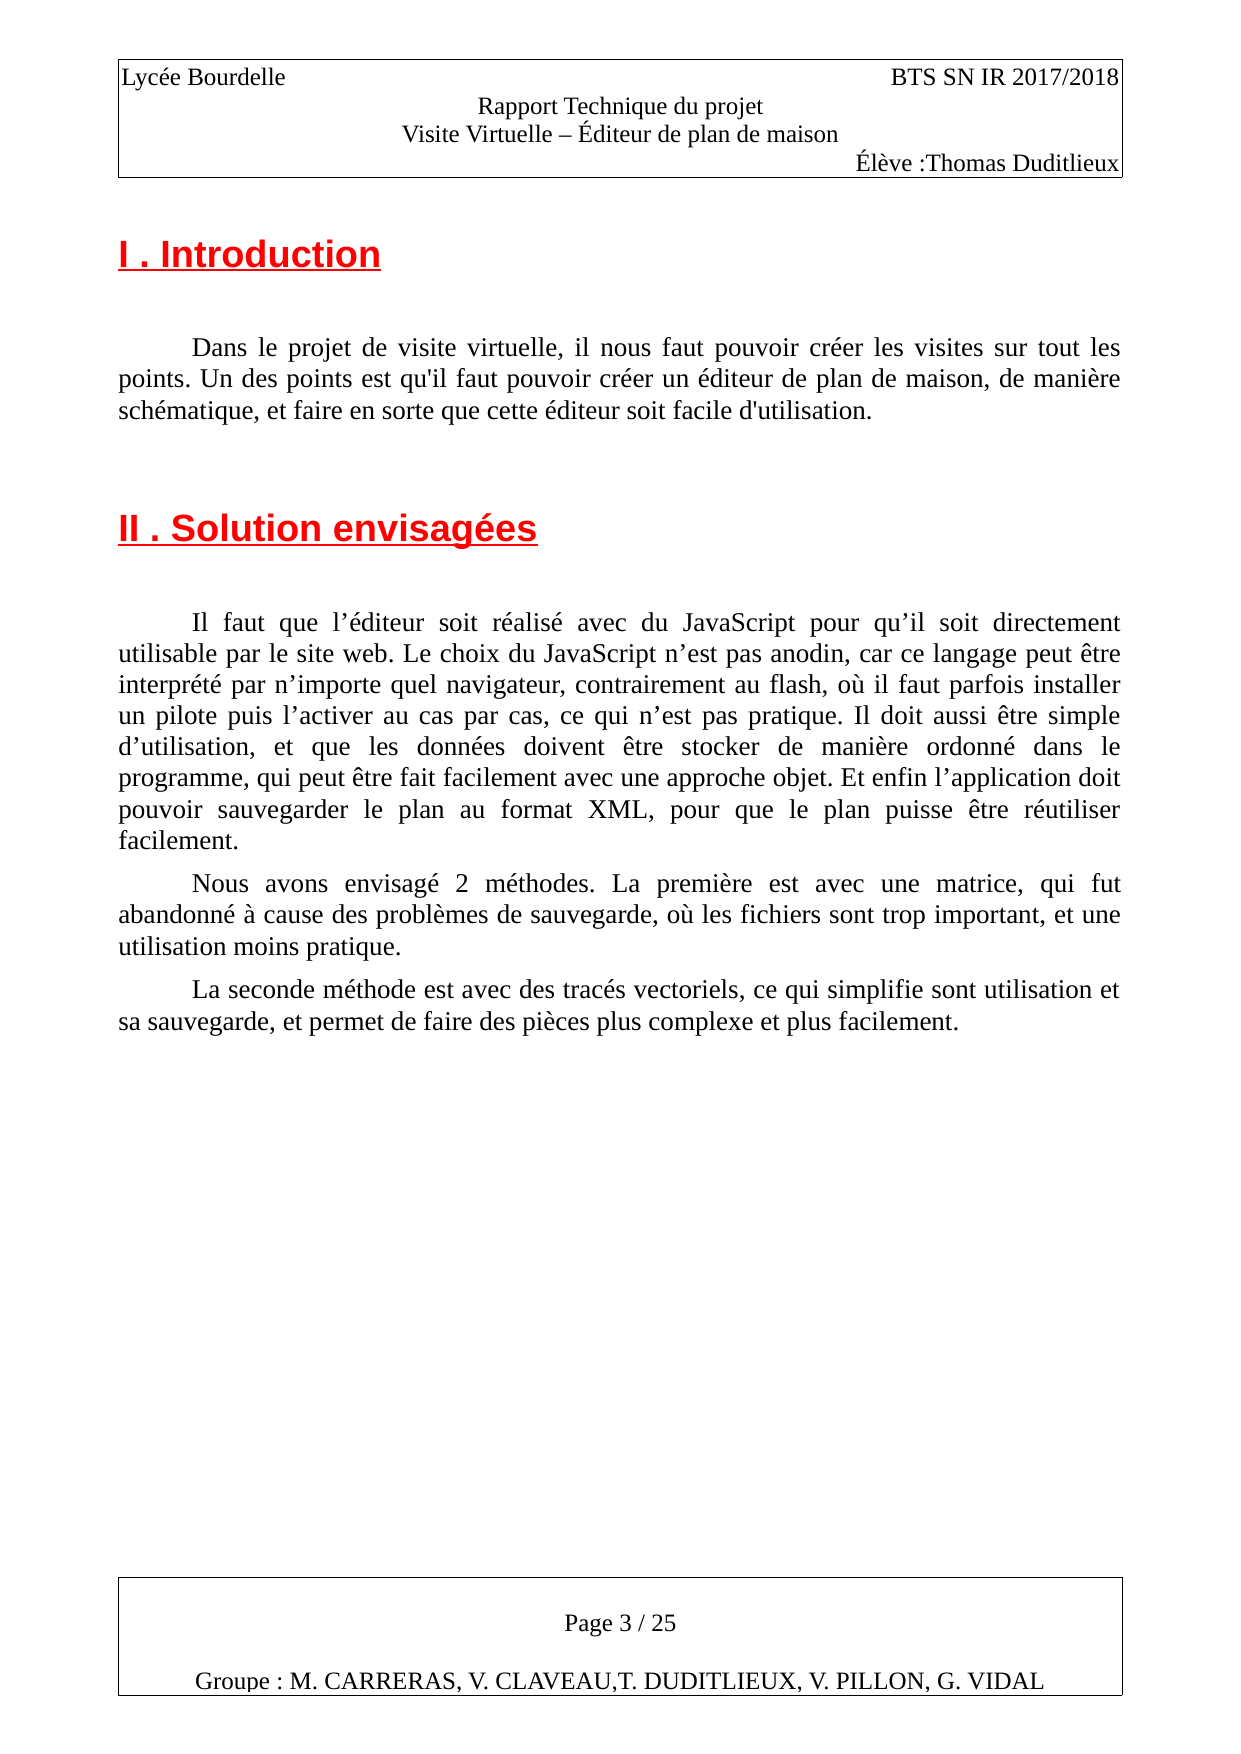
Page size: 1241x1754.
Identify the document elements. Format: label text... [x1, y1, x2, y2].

subtitle I . Introduction [118, 232, 1122, 275]
text Il faut que l’éditeur soit réalisé avec du JavaScript pour qu’il soit directement utilisable par le site web. Le choix du JavaScript n’est pas anodin, car ce langage peut être interprété par n’importe quel navigateur, contrairement au flash, où il faut parfois installer un pilote puis l’activer au cas par cas, ce qui n’est pas pratique. Il doit aussi être simple d’utilisation, et que les données doivent être stocker de manière ordonné dans le programme, qui peut être fait facilement avec une approche objet. Et enfin l’application doit pouvoir sauvegarder le plan au format XML, pour que le plan puisse être réutiliser facilement. [118, 606, 1122, 855]
text Nous avons envisagé 2 méthodes. La première est avec une matrice, qui fut abandonné à cause des problèmes de sauvegarde, où les fichiers sont trop important, et une utilisation moins pratique. [118, 867, 1122, 961]
subtitle II . Solution envisagées [118, 506, 1122, 550]
text Dans le projet de visite virtuelle, il nous faut pouvoir créer les visites sur tout les points. Un des points est qu'il faut pouvoir créer un éditeur de plan de maison, de manière schématique, et faire en sorte que cette éditeur soit facile d'utilisation. [118, 331, 1122, 425]
text La seconde méthode est avec des tracés vectoriels, ce qui simplifie sont utilisation et sa sauvegarde, et permet de faire des pièces plus complexe et plus facilement. [118, 973, 1122, 1036]
